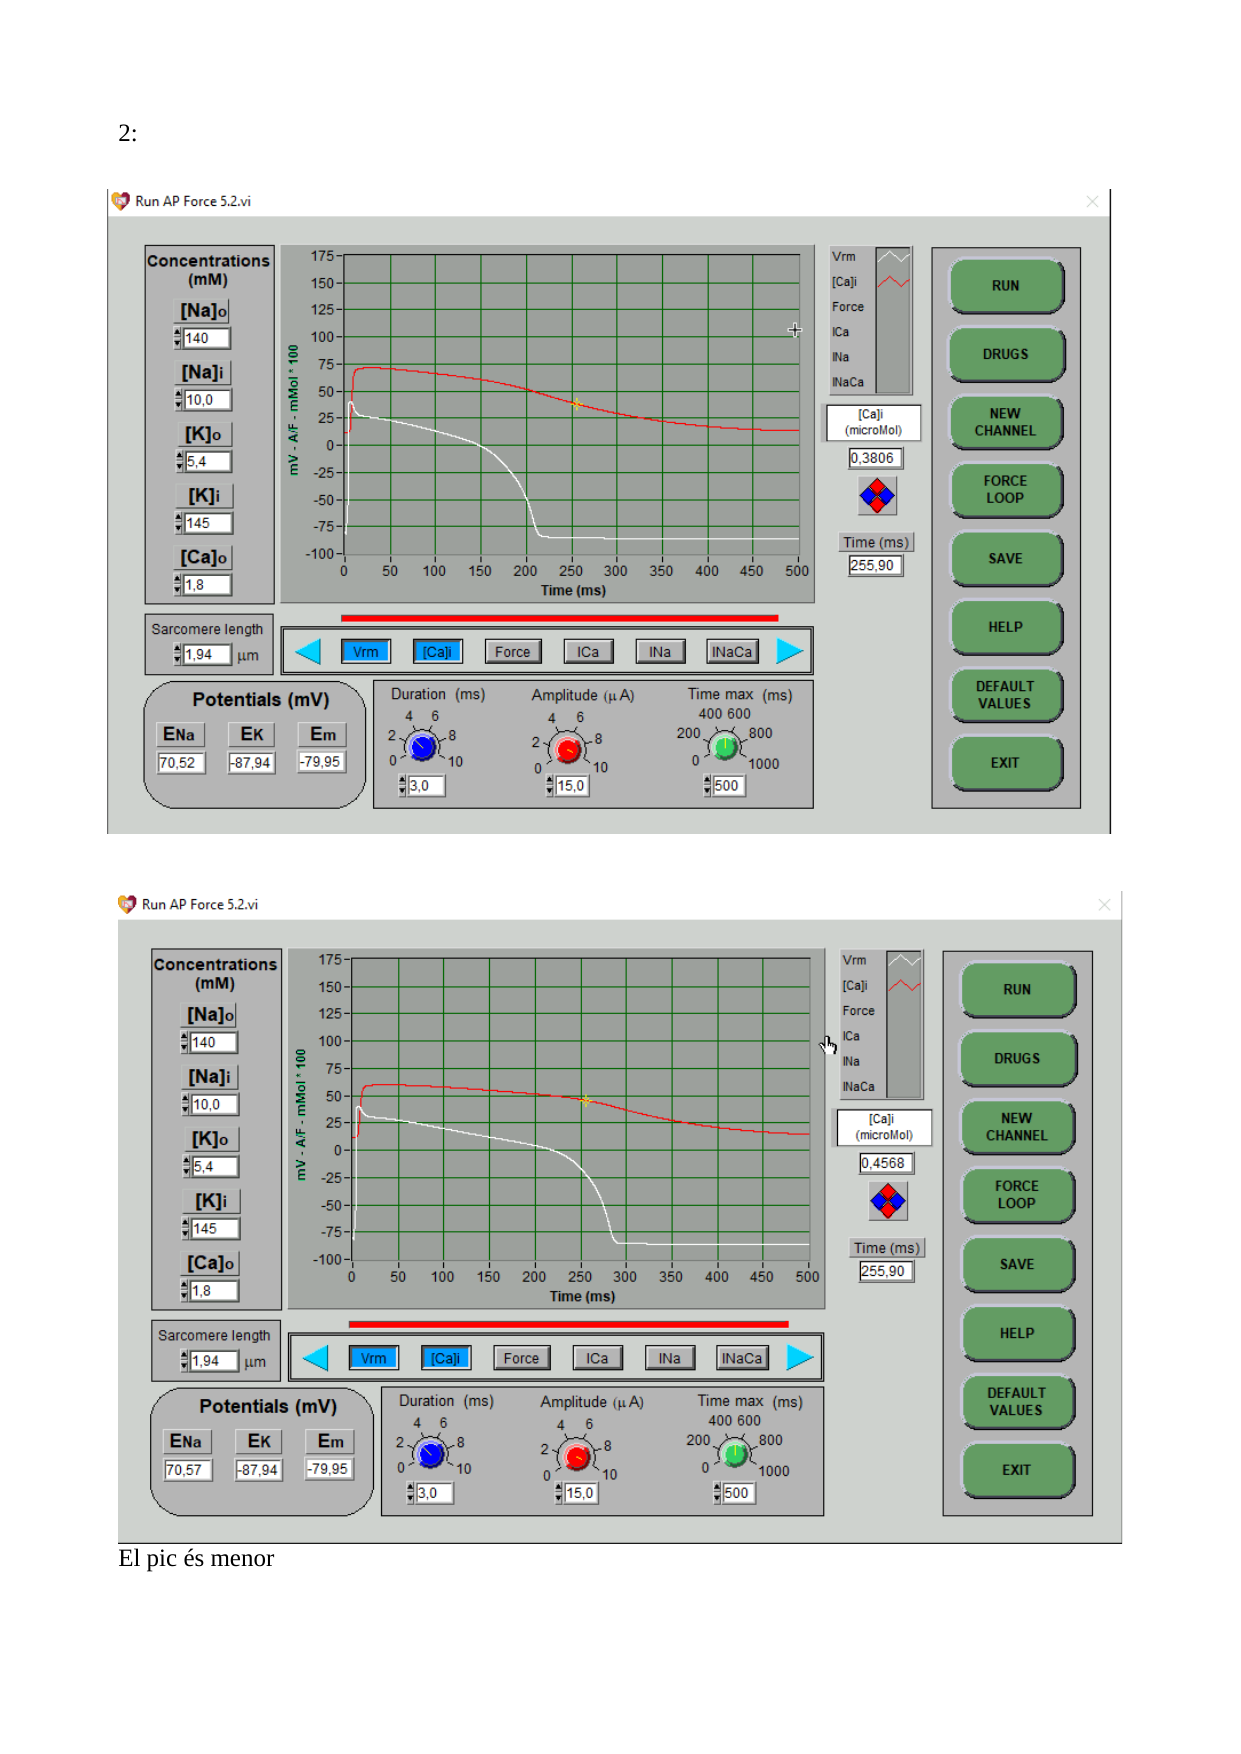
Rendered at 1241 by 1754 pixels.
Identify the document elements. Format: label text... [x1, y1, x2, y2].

picture [118, 891, 1123, 1544]
picture [107, 189, 1112, 834]
text 2: [118, 118, 1122, 147]
text El pic és menor [118, 1544, 1122, 1572]
